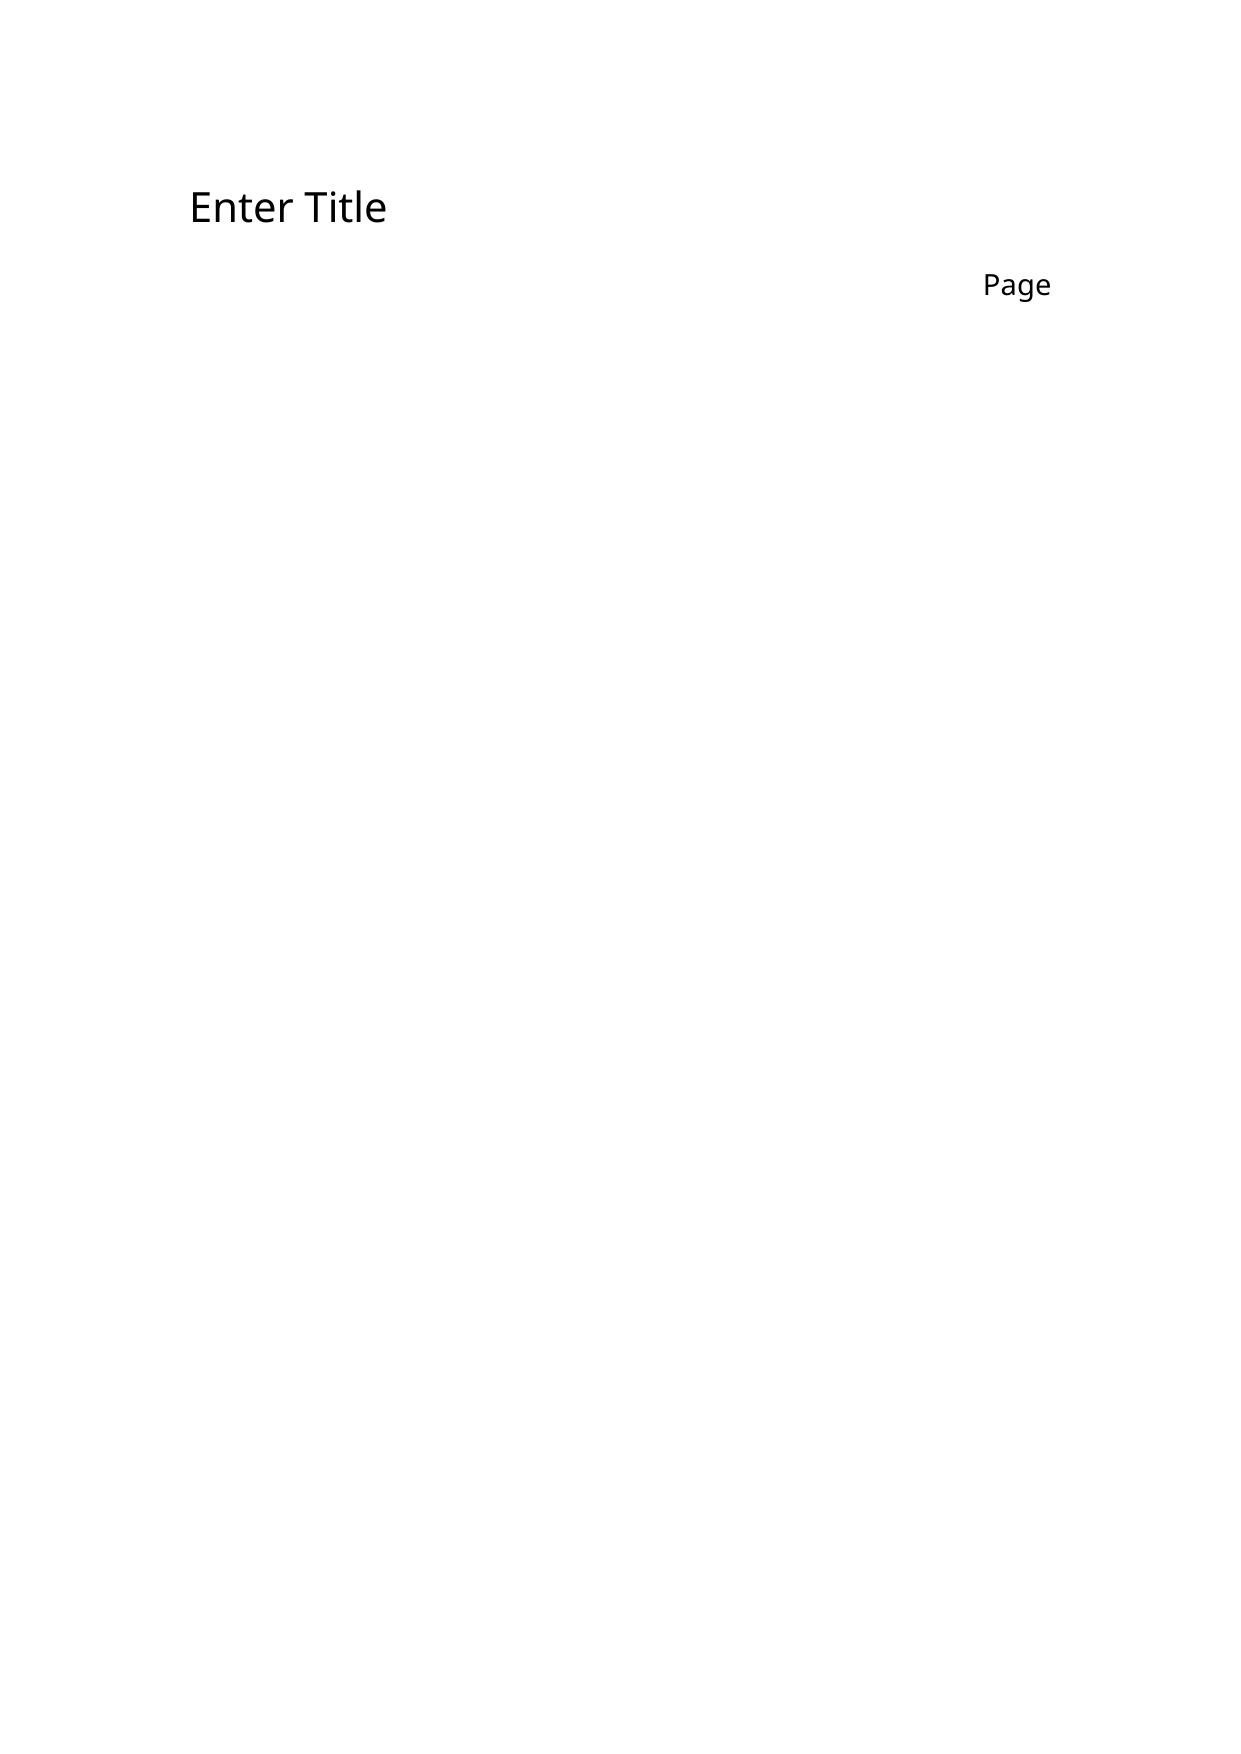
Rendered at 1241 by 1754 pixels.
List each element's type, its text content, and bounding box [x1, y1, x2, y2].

title Enter Title [189, 177, 1051, 234]
text Page [189, 264, 1051, 303]
